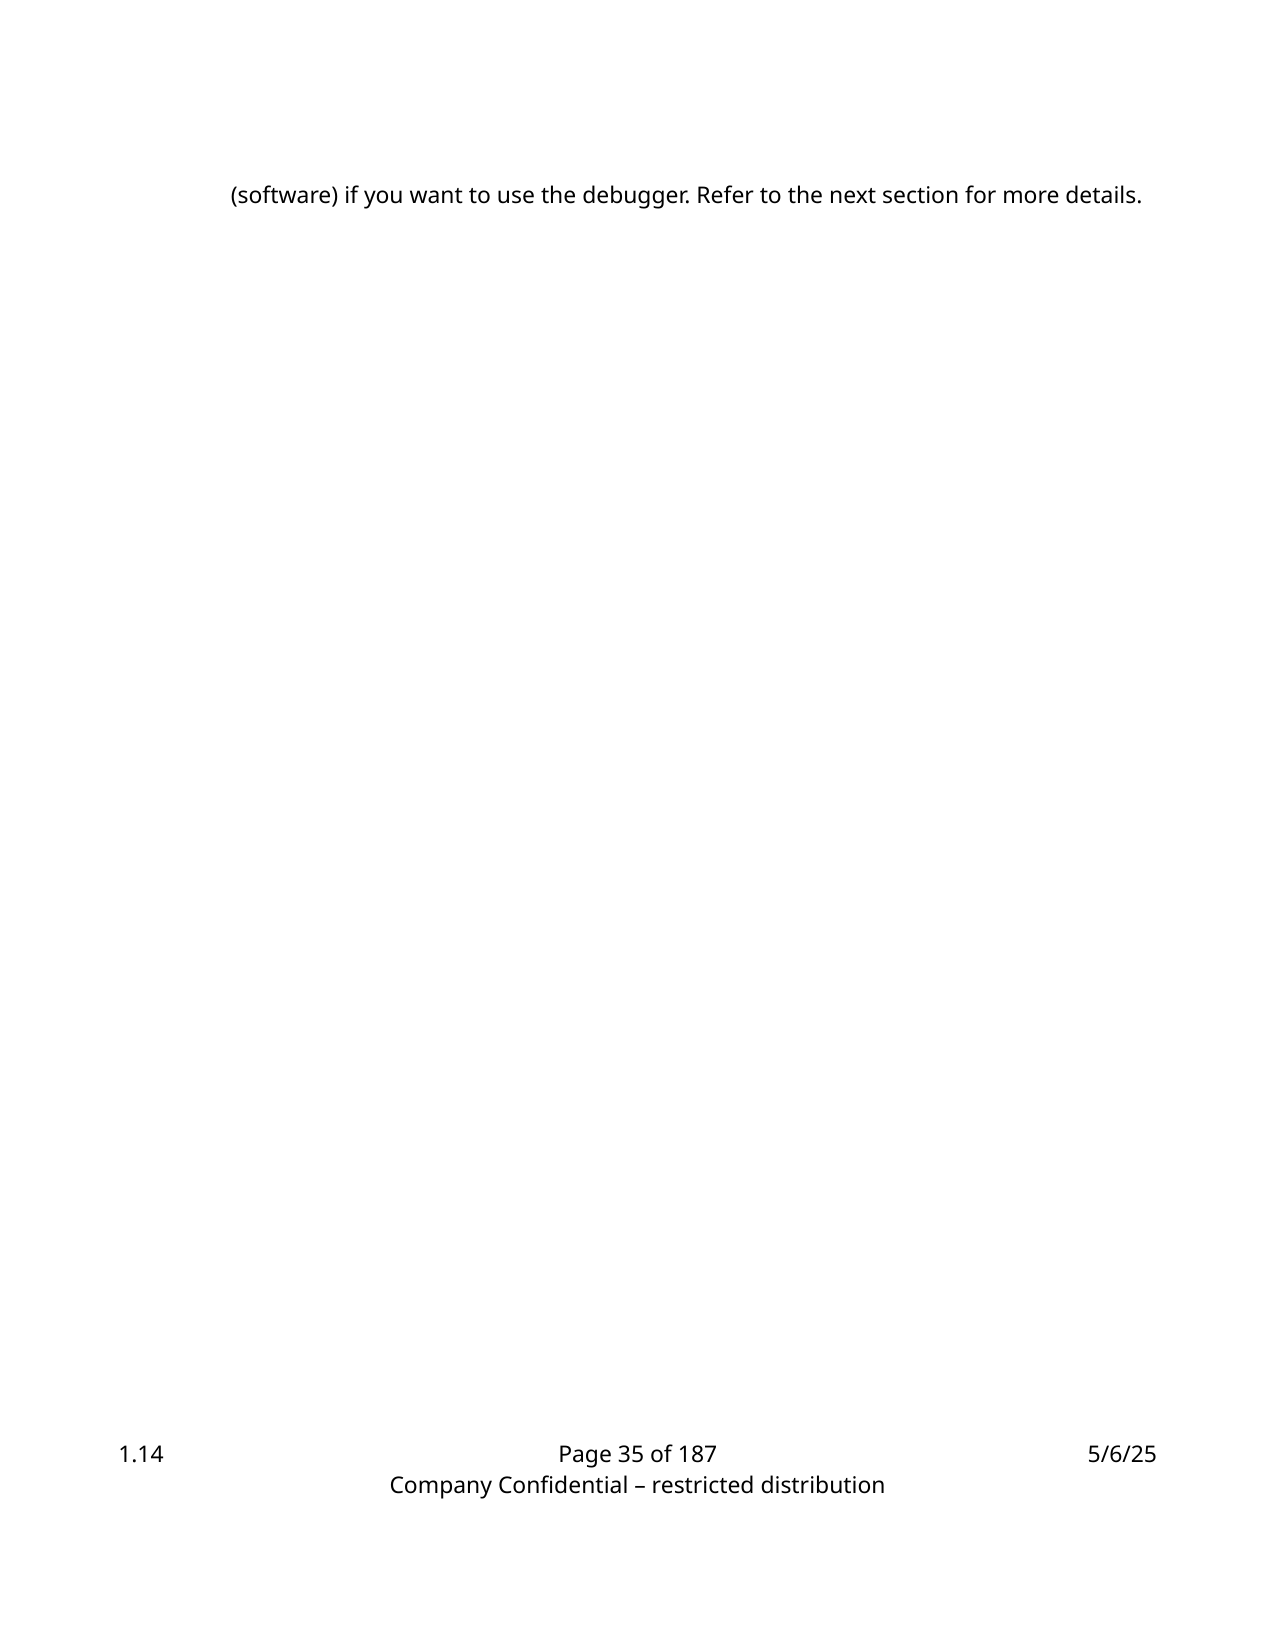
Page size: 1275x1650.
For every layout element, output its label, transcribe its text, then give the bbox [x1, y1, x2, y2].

list (software) if you want to use the debugger. Refer to the next section for more details. [193, 179, 1157, 210]
